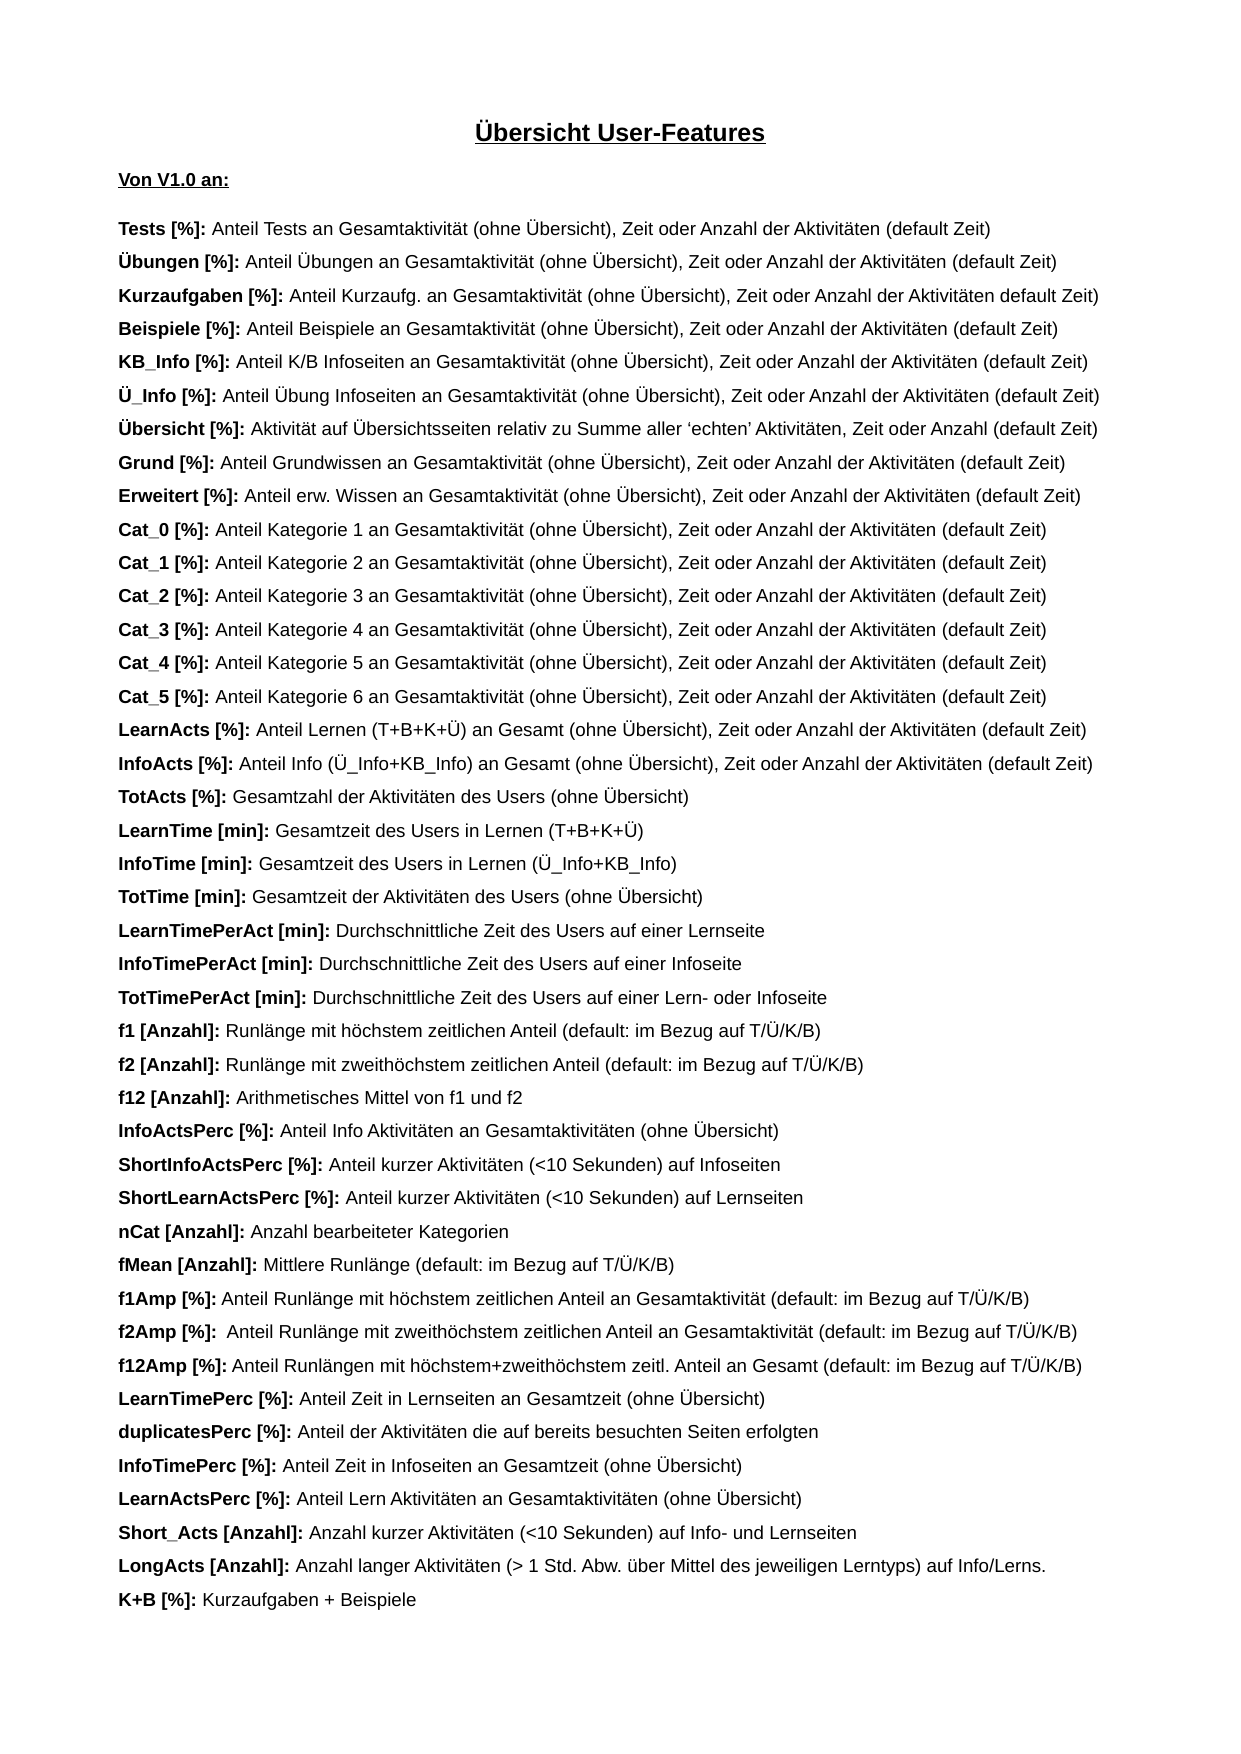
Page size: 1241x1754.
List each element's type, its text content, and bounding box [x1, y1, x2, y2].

text Cat_3 [%]: Anteil Kategorie 4 an Gesamtaktivität (ohne Übersicht), Zeit oder Anzahl der Aktivitäten (default Zeit) [118, 619, 1122, 640]
text LearnTimePerAct [min]: Durchschnittliche Zeit des Users auf einer Lernseite [118, 920, 1122, 941]
text InfoTimePerAct [min]: Durchschnittliche Zeit des Users auf einer Infoseite [118, 953, 1122, 975]
text Erweitert [%]: Anteil erw. Wissen an Gesamtaktivität (ohne Übersicht), Zeit oder Anzahl der Aktivitäten (default Zeit) [118, 485, 1122, 507]
text fMean [Anzahl]: Mittlere Runlänge (default: im Bezug auf T/Ü/K/B) [118, 1254, 1122, 1276]
text LearnTimePerc [%]: Anteil Zeit in Lernseiten an Gesamtzeit (ohne Übersicht) [118, 1388, 1122, 1409]
text f12Amp [%]: Anteil Runlängen mit höchstem+zweithöchstem zeitl. Anteil an Gesamt (default: im Bezug auf T/Ü/K/B) [118, 1354, 1122, 1376]
text LearnTime [min]: Gesamtzeit des Users in Lernen (T+B+K+Ü) [118, 819, 1122, 841]
text LongActs [Anzahl]: Anzahl langer Aktivitäten (> 1 Std. Abw. über Mittel des jeweiligen Lerntyps) auf Info/Lerns. [118, 1555, 1122, 1577]
text Ü_Info [%]: Anteil Übung Infoseiten an Gesamtaktivität (ohne Übersicht), Zeit oder Anzahl der Aktivitäten (default Zeit) [118, 385, 1122, 406]
text f2 [Anzahl]: Runlänge mit zweithöchstem zeitlichen Anteil (default: im Bezug auf T/Ü/K/B) [118, 1053, 1122, 1075]
text InfoActsPerc [%]: Anteil Info Aktivitäten an Gesamtaktivitäten (ohne Übersicht) [118, 1120, 1122, 1142]
text Kurzaufgaben [%]: Anteil Kurzaufg. an Gesamtaktivität (ohne Übersicht), Zeit oder Anzahl der Aktivitäten default Zeit) [118, 284, 1122, 306]
text Tests [%]: Anteil Tests an Gesamtaktivität (ohne Übersicht), Zeit oder Anzahl der Aktivitäten (default Zeit) [118, 217, 1122, 239]
text InfoActs [%]: Anteil Info (Ü_Info+KB_Info) an Gesamt (ohne Übersicht), Zeit oder Anzahl der Aktivitäten (default Zeit) [118, 752, 1122, 774]
text duplicatesPerc [%]: Anteil der Aktivitäten die auf bereits besuchten Seiten erfolgten [118, 1421, 1122, 1443]
text Grund [%]: Anteil Grundwissen an Gesamtaktivität (ohne Übersicht), Zeit oder Anzahl der Aktivitäten (default Zeit) [118, 452, 1122, 473]
text ShortLearnActsPerc [%]: Anteil kurzer Aktivitäten (<10 Sekunden) auf Lernseiten [118, 1187, 1122, 1209]
text Übungen [%]: Anteil Übungen an Gesamtaktivität (ohne Übersicht), Zeit oder Anzahl der Aktivitäten (default Zeit) [118, 251, 1122, 272]
text Cat_0 [%]: Anteil Kategorie 1 an Gesamtaktivität (ohne Übersicht), Zeit oder Anzahl der Aktivitäten (default Zeit) [118, 518, 1122, 540]
text KB_Info [%]: Anteil K/B Infoseiten an Gesamtaktivität (ohne Übersicht), Zeit oder Anzahl der Aktivitäten (default Zeit) [118, 351, 1122, 373]
text f12 [Anzahl]: Arithmetisches Mittel von f1 und f2 [118, 1087, 1122, 1108]
text Cat_1 [%]: Anteil Kategorie 2 an Gesamtaktivität (ohne Übersicht), Zeit oder Anzahl der Aktivitäten (default Zeit) [118, 552, 1122, 573]
text K+B [%]: Kurzaufgaben + Beispiele [118, 1588, 1122, 1610]
text Von V1.0 an: [118, 168, 1122, 190]
text TotActs [%]: Gesamtzahl der Aktivitäten des Users (ohne Übersicht) [118, 786, 1122, 807]
text Cat_5 [%]: Anteil Kategorie 6 an Gesamtaktivität (ohne Übersicht), Zeit oder Anzahl der Aktivitäten (default Zeit) [118, 686, 1122, 707]
text Short_Acts [Anzahl]: Anzahl kurzer Aktivitäten (<10 Sekunden) auf Info- und Lernseiten [118, 1522, 1122, 1543]
text Cat_2 [%]: Anteil Kategorie 3 an Gesamtaktivität (ohne Übersicht), Zeit oder Anzahl der Aktivitäten (default Zeit) [118, 585, 1122, 607]
text LearnActsPerc [%]: Anteil Lern Aktivitäten an Gesamtaktivitäten (ohne Übersicht) [118, 1488, 1122, 1510]
text Beispiele [%]: Anteil Beispiele an Gesamtaktivität (ohne Übersicht), Zeit oder Anzahl der Aktivitäten (default Zeit) [118, 318, 1122, 339]
text TotTimePerAct [min]: Durchschnittliche Zeit des Users auf einer Lern- oder Infoseite [118, 987, 1122, 1008]
text f1Amp [%]: Anteil Runlänge mit höchstem zeitlichen Anteil an Gesamtaktivität (default: im Bezug auf T/Ü/K/B) [118, 1287, 1122, 1309]
text f2Amp [%]: Anteil Runlänge mit zweithöchstem zeitlichen Anteil an Gesamtaktivität (default: im Bezug auf T/Ü/K/B) [118, 1321, 1122, 1342]
text InfoTimePerc [%]: Anteil Zeit in Infoseiten an Gesamtzeit (ohne Übersicht) [118, 1455, 1122, 1476]
text Übersicht User-Features [118, 118, 1122, 147]
text nCat [Anzahl]: Anzahl bearbeiteter Kategorien [118, 1221, 1122, 1242]
text ShortInfoActsPerc [%]: Anteil kurzer Aktivitäten (<10 Sekunden) auf Infoseiten [118, 1154, 1122, 1175]
text LearnActs [%]: Anteil Lernen (T+B+K+Ü) an Gesamt (ohne Übersicht), Zeit oder Anzahl der Aktivitäten (default Zeit) [118, 719, 1122, 741]
text TotTime [min]: Gesamtzeit der Aktivitäten des Users (ohne Übersicht) [118, 886, 1122, 908]
text f1 [Anzahl]: Runlänge mit höchstem zeitlichen Anteil (default: im Bezug auf T/Ü/K/B) [118, 1020, 1122, 1042]
text Übersicht [%]: Aktivität auf Übersichtsseiten relativ zu Summe aller ‘echten’ Aktivitäten, Zeit oder Anzahl (default Zeit) [118, 418, 1122, 440]
text InfoTime [min]: Gesamtzeit des Users in Lernen (Ü_Info+KB_Info) [118, 853, 1122, 874]
text Cat_4 [%]: Anteil Kategorie 5 an Gesamtaktivität (ohne Übersicht), Zeit oder Anzahl der Aktivitäten (default Zeit) [118, 652, 1122, 674]
